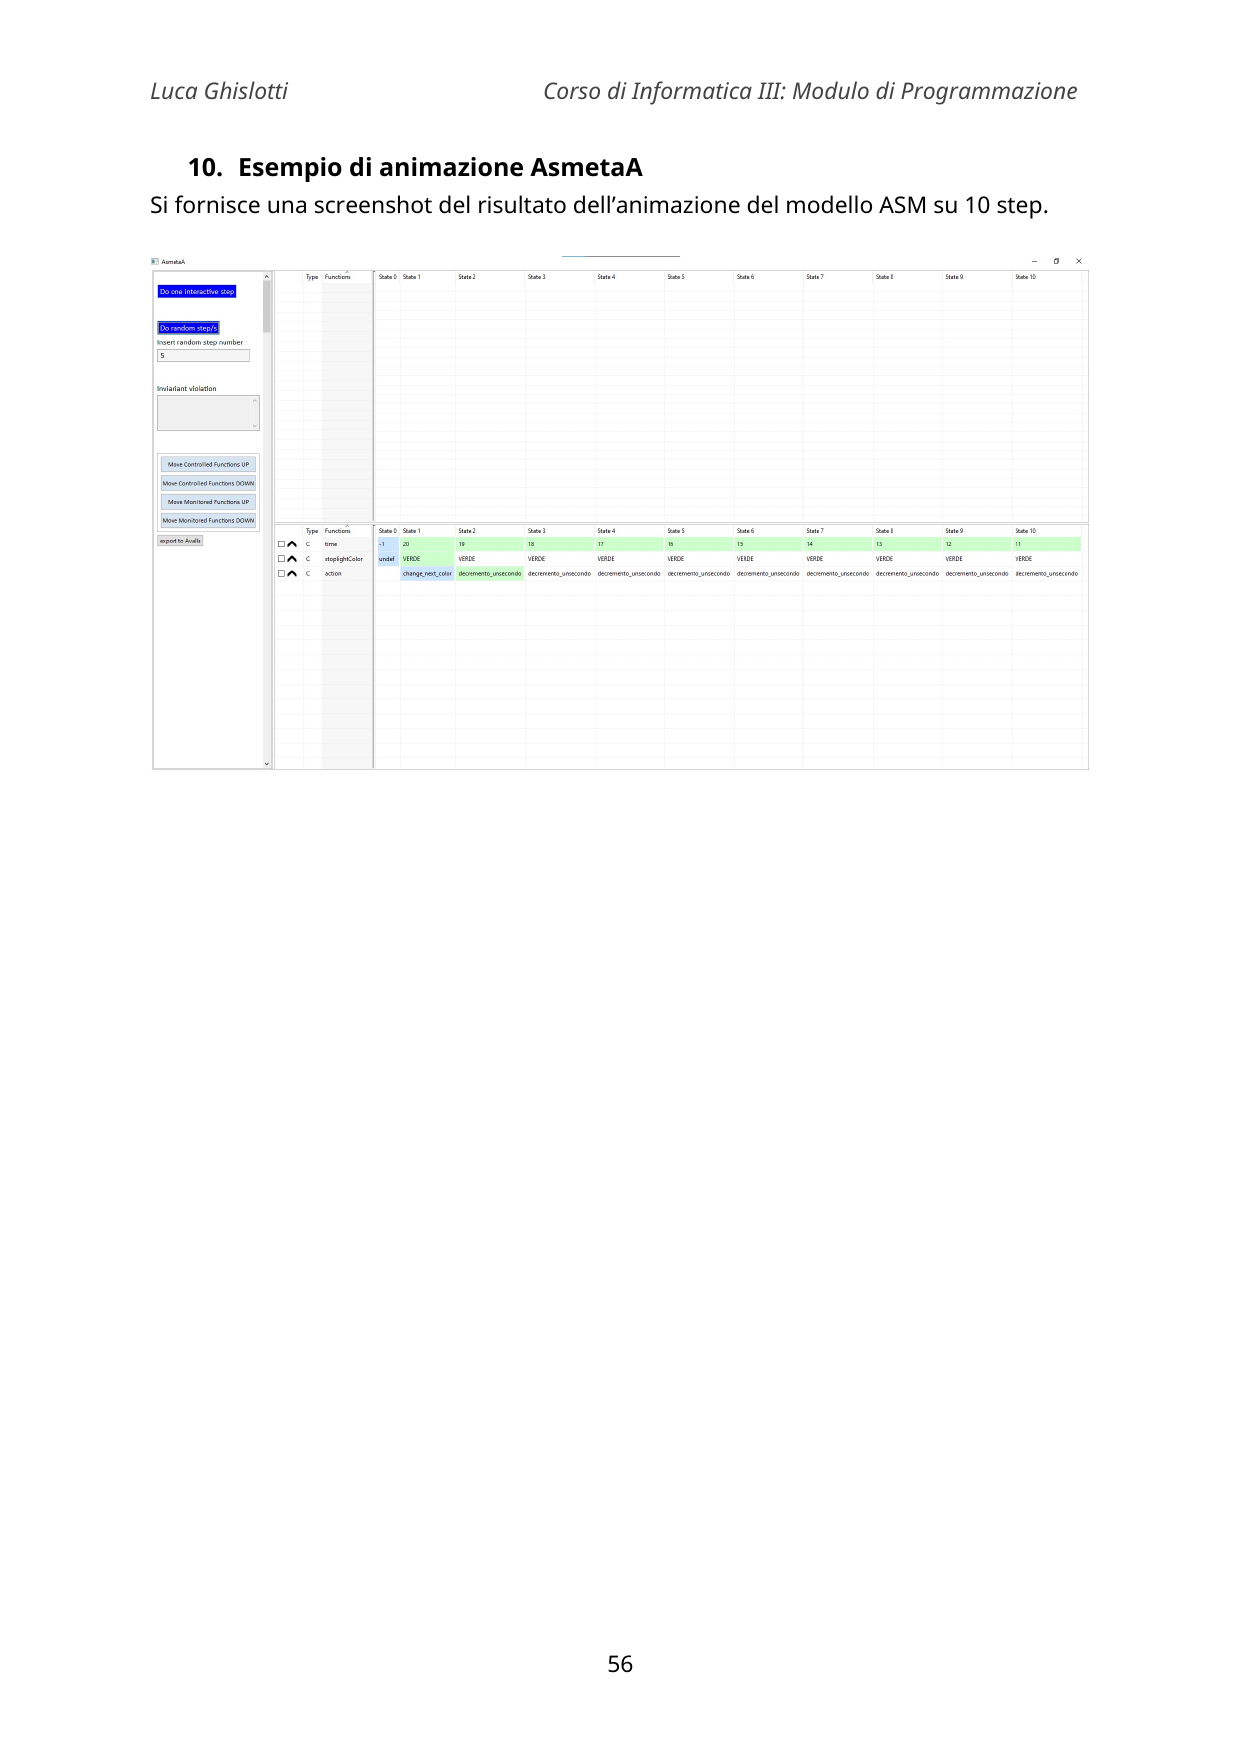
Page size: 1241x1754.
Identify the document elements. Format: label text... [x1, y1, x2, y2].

subtitle Esempio di animazione AsmetaA [187, 150, 1090, 184]
picture [150, 256, 1091, 772]
text Si fornisce una screenshot del risultato dell’animazione del modello ASM su 10 step. [150, 189, 1090, 220]
